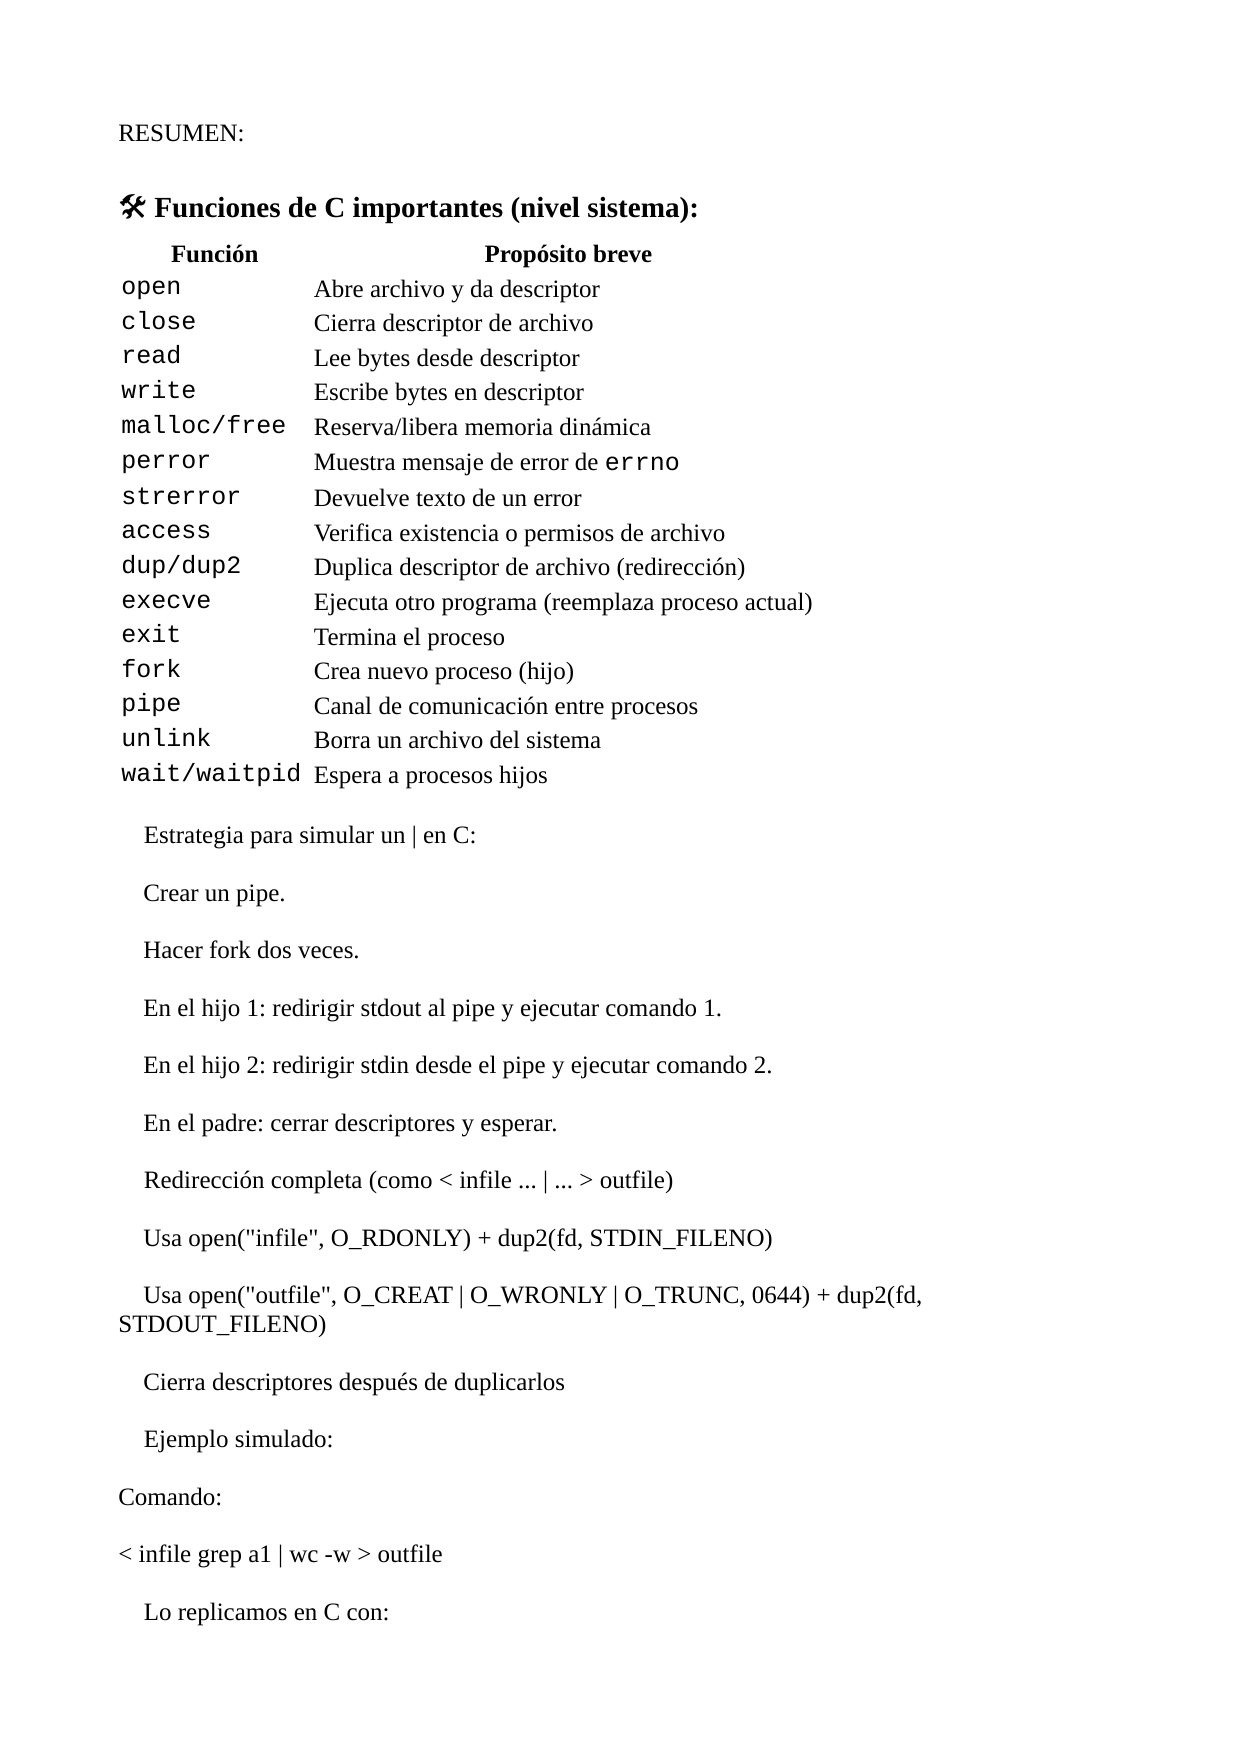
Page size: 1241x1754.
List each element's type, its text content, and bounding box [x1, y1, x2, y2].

table_header Propósito breve [311, 236, 826, 271]
table_cell Borra un archivo del sistema [311, 723, 826, 757]
table_cell read [118, 340, 311, 374]
table_cell pipe [118, 688, 311, 722]
text En el hijo 2: redirigir stdin desde el pipe y ejecutar comando 2. [118, 1050, 1122, 1079]
text < infile grep a1 | wc -w > outfile [118, 1539, 1122, 1568]
table_cell close [118, 305, 311, 340]
table_cell strerror [118, 480, 311, 515]
text Usa open("infile", O_RDONLY) + dup2(fd, STDIN_FILENO) [118, 1223, 1122, 1252]
table_cell Devuelve texto de un error [311, 480, 826, 515]
table_cell Muestra mensaje de error de errno [311, 444, 826, 480]
text En el hijo 1: redirigir stdout al pipe y ejecutar comando 1. [118, 993, 1122, 1022]
text En el padre: cerrar descriptores y esperar. [118, 1108, 1122, 1137]
table_cell malloc/free [118, 409, 311, 444]
table_cell fork [118, 653, 311, 688]
table_cell access [118, 515, 311, 549]
text RESUMEN: [118, 118, 1122, 147]
table_cell Cierra descriptor de archivo [311, 305, 826, 340]
subtitle 🛠️ Funciones de C importantes (nivel sistema): [118, 190, 1122, 224]
table_cell Escribe bytes en descriptor [311, 375, 826, 409]
text 🧠 Estrategia para simular un | en C: [118, 820, 1122, 849]
table_cell Termina el proceso [311, 619, 826, 653]
text Crear un pipe. [118, 878, 1122, 907]
table_header Función [118, 236, 311, 271]
table_cell dup/dup2 [118, 550, 311, 584]
table_cell perror [118, 444, 311, 480]
table_cell exit [118, 619, 311, 653]
table_cell Canal de comunicación entre procesos [311, 688, 826, 722]
text 📁 Redirección completa (como < infile ... | ... > outfile) [118, 1165, 1122, 1194]
text Comando: [118, 1482, 1122, 1510]
text Cierra descriptores después de duplicarlos [118, 1367, 1122, 1395]
text 💡 Ejemplo simulado: [118, 1424, 1122, 1453]
text Usa open("outfile", O_CREAT | O_WRONLY | O_TRUNC, 0644) + dup2(fd, STDOUT_FILENO) [118, 1280, 1122, 1338]
table_cell Espera a procesos hijos [311, 757, 826, 792]
table_cell Ejecuta otro programa (reemplaza proceso actual) [311, 584, 826, 619]
table_cell unlink [118, 723, 311, 757]
table_cell Duplica descriptor de archivo (redirección) [311, 550, 826, 584]
table_cell Lee bytes desde descriptor [311, 340, 826, 374]
table_cell Crea nuevo proceso (hijo) [311, 653, 826, 688]
table_cell write [118, 375, 311, 409]
table_cell open [118, 271, 311, 305]
table_cell Abre archivo y da descriptor [311, 271, 826, 305]
text ✅ Lo replicamos en C con: [118, 1597, 1122, 1625]
text Hacer fork dos veces. [118, 935, 1122, 964]
table_cell Verifica existencia o permisos de archivo [311, 515, 826, 549]
table_cell execve [118, 584, 311, 619]
table_cell Reserva/libera memoria dinámica [311, 409, 826, 444]
table_cell wait/waitpid [118, 757, 311, 792]
